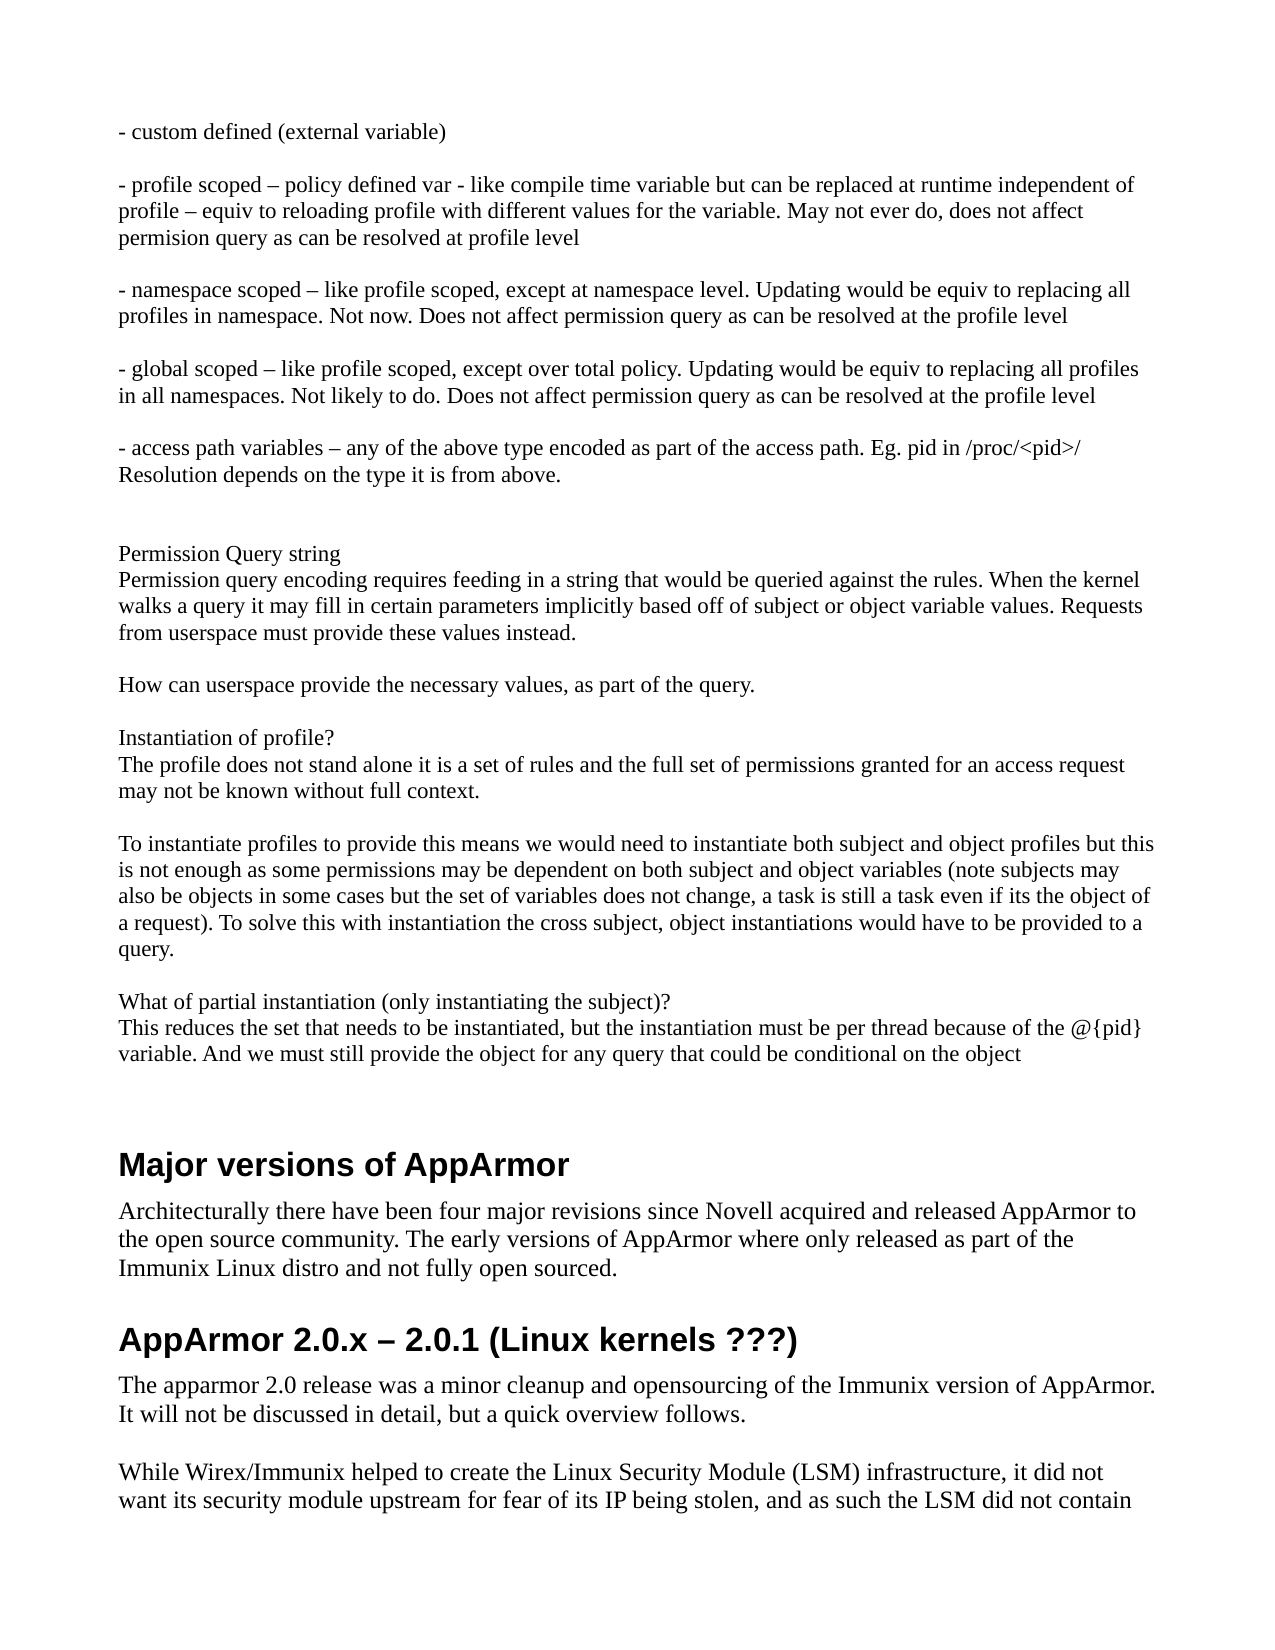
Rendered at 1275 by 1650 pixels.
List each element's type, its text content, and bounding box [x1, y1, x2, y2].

text Permission query encoding requires feeding in a string that would be queried against the rules. When the kernel walks a query it may fill in certain parameters implicitly based off of subject or object variable values. Requests from userspace must provide these values instead. [118, 566, 1157, 645]
text Permission Query string [118, 540, 1157, 566]
text Instantiation of profile? [118, 724, 1157, 751]
text How can userspace provide the necessary values, as part of the query. [118, 672, 1157, 698]
text To instantiate profiles to provide this means we would need to instantiate both subject and object profiles but this is not enough as some permissions may be dependent on both subject and object variables (note subjects may also be objects in some cases but the set of variables does not change, a task is still a task even if its the object of a request). To solve this with instantiation the cross subject, object instantiations would have to be provided to a query. [118, 830, 1157, 961]
text This reduces the set that needs to be instantiated, but the instantiation must be per thread because of the @{pid} variable. And we must still provide the object for any query that could be conditional on the object [118, 1014, 1157, 1067]
subtitle Major versions of AppArmor [118, 1144, 1157, 1183]
text - custom defined (external variable) [118, 118, 1157, 144]
text While Wirex/Immunix helped to create the Linux Security Module (LSM) infrastructure, it did not want its security module upstream for fear of its IP being stolen, and as such the LSM did not contain [118, 1457, 1157, 1514]
subtitle AppArmor 2.0.x – 2.0.1 (Linux kernels ???) [118, 1319, 1157, 1358]
text - profile scoped – policy defined var - like compile time variable but can be replaced at runtime independent of profile – equiv to reloading profile with different values for the variable. May not ever do, does not affect permision query as can be resolved at profile level [118, 171, 1157, 250]
text Resolution depends on the type it is from above. [118, 461, 1157, 487]
text - namespace scoped – like profile scoped, except at namespace level. Updating would be equiv to replacing all profiles in namespace. Not now. Does not affect permission query as can be resolved at the profile level [118, 276, 1157, 329]
text - access path variables – any of the above type encoded as part of the access path. Eg. pid in /proc/<pid>/ [118, 434, 1157, 461]
text - global scoped – like profile scoped, except over total policy. Updating would be equiv to replacing all profiles in all namespaces. Not likely to do. Does not affect permission query as can be resolved at the profile level [118, 355, 1157, 408]
text Architecturally there have been four major revisions since Novell acquired and released AppArmor to the open source community. The early versions of AppArmor where only released as part of the Immunix Linux distro and not fully open sourced. [118, 1196, 1157, 1282]
text The apparmor 2.0 release was a minor cleanup and opensourcing of the Immunix version of AppArmor. It will not be discussed in detail, but a quick overview follows. [118, 1371, 1157, 1428]
text What of partial instantiation (only instantiating the subject)? [118, 988, 1157, 1014]
text The profile does not stand alone it is a set of rules and the full set of permissions granted for an access request may not be known without full context. [118, 751, 1157, 803]
